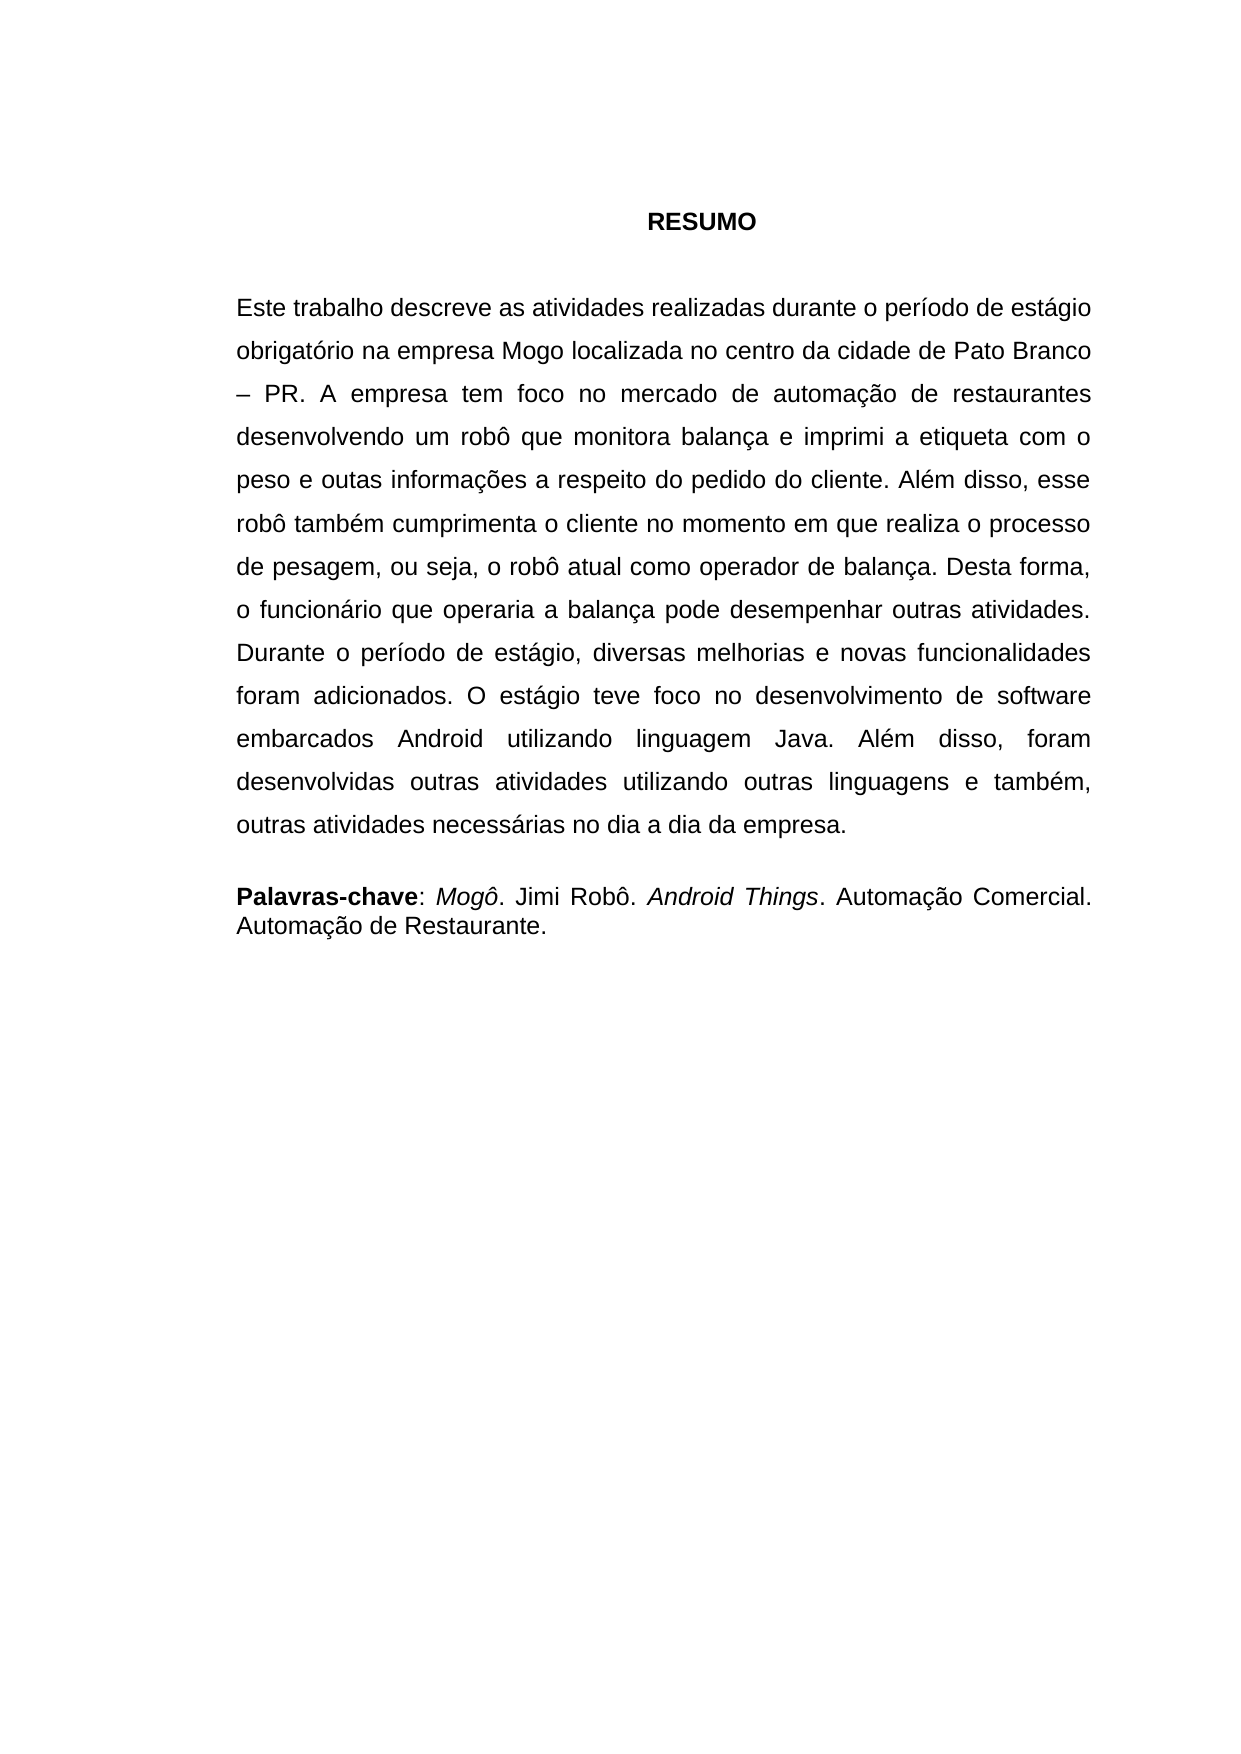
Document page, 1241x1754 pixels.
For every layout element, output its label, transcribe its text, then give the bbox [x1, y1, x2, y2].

text RESUMO [236, 207, 1092, 236]
text Este trabalho descreve as atividades realizadas durante o período de estágio obrigatório na empresa Mogo localizada no centro da cidade de Pato Branco – PR. A empresa tem foco no mercado de automação de restaurantes desenvolvendo um robô que monitora balança e imprimi a etiqueta com o peso e outas informações a respeito do pedido do cliente. Além disso, esse robô também cumprimenta o cliente no momento em que realiza o processo de pesagem, ou seja, o robô atual como operador de balança. Desta forma, o funcionário que operaria a balança pode desempenhar outras atividades. Durante o período de estágio, diversas melhorias e novas funcionalidades foram adicionados. O estágio teve foco no desenvolvimento de software embarcados Android utilizando linguagem Java. Além disso, foram desenvolvidas outras atividades utilizando outras linguagens e também, outras atividades necessárias no dia a dia da empresa. [236, 293, 1092, 839]
text Palavras-chave: Mogô. Jimi Robô. Android Things. Automação Comercial. Automação de Restaurante. [236, 882, 1092, 940]
